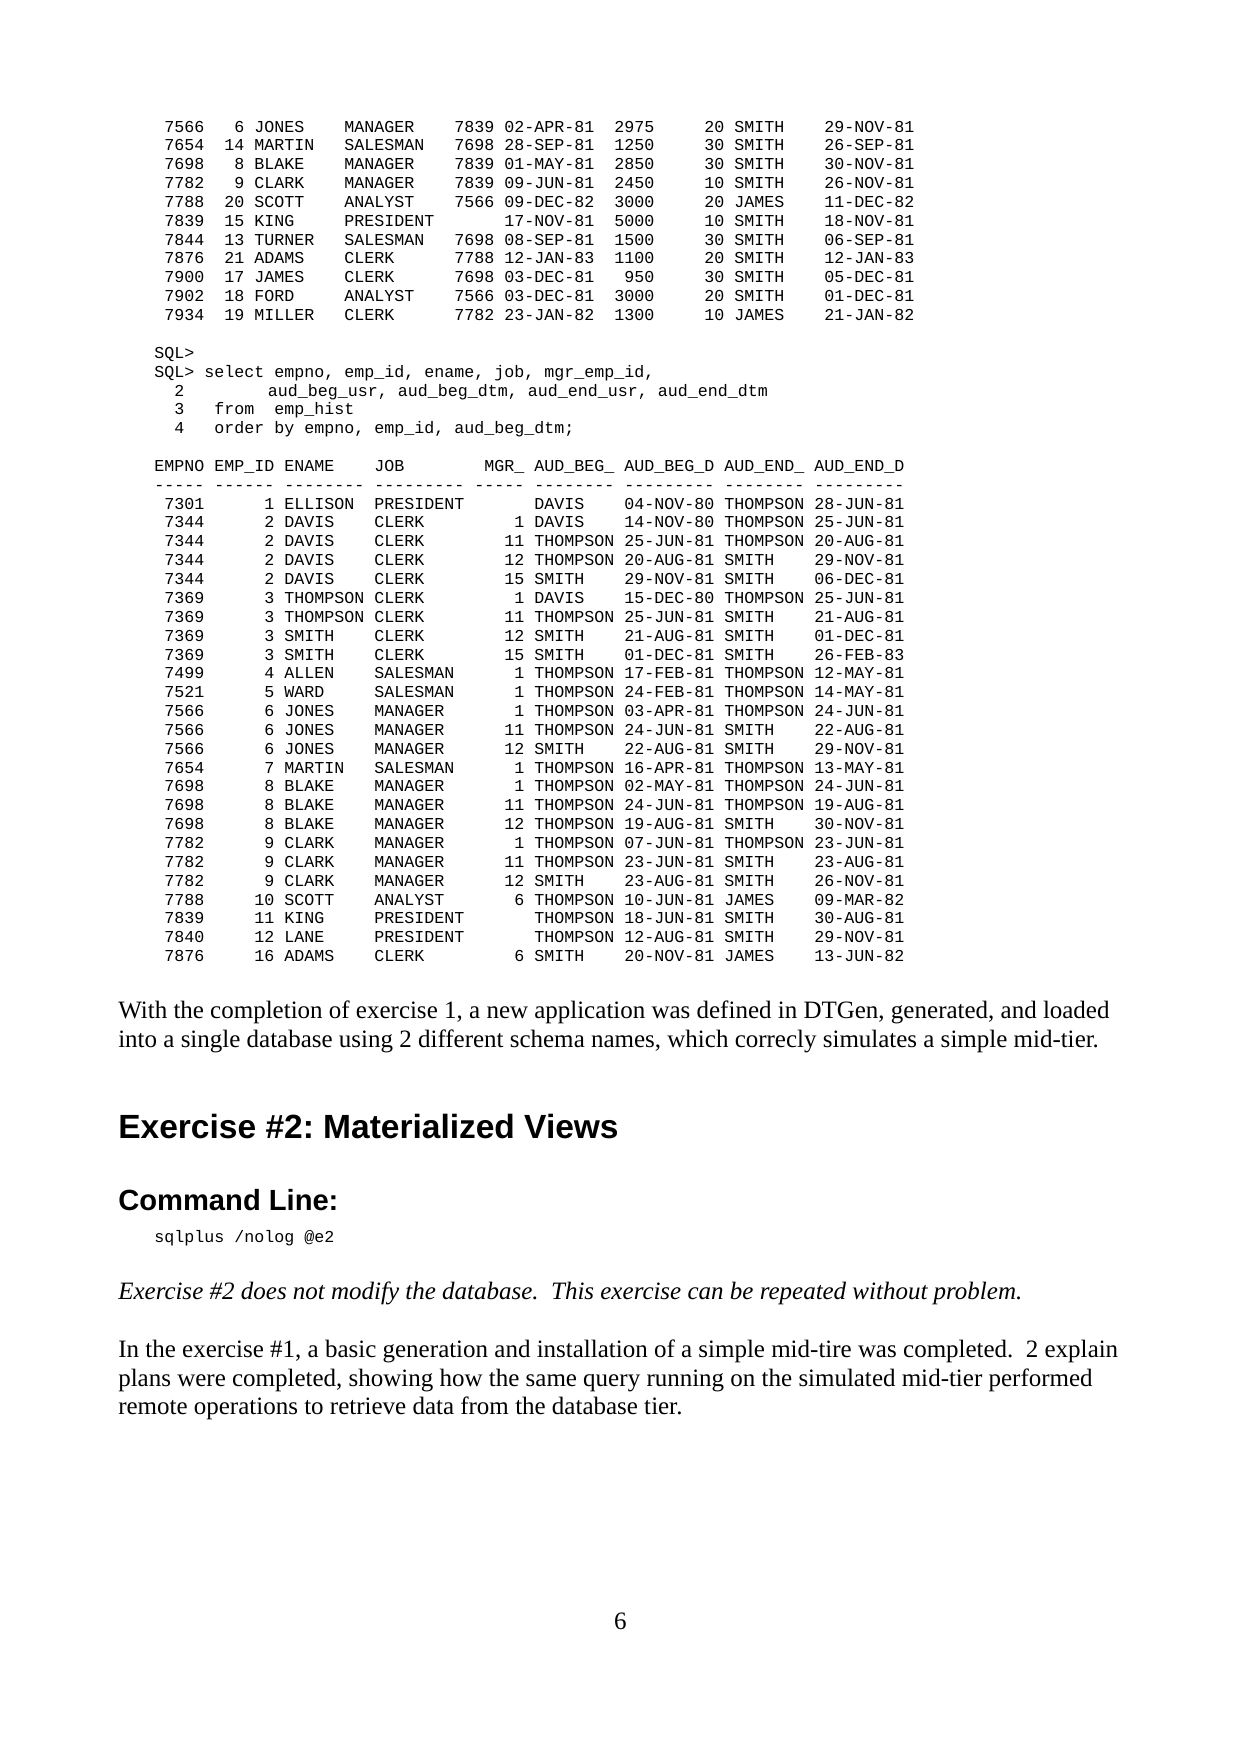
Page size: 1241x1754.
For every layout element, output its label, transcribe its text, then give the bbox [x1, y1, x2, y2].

text SQL> select empno, emp_id, ename, job, mgr_emp_id, [154, 363, 1086, 382]
text 7844 13 TURNER SALESMAN 7698 08-SEP-81 1500 30 SMITH 06-SEP-81 [154, 231, 1086, 250]
text 7782 9 CLARK MANAGER 12 SMITH 23-AUG-81 SMITH 26-NOV-81 [154, 872, 1086, 891]
text EMPNO EMP_ID ENAME JOB MGR_ AUD_BEG_ AUD_BEG_D AUD_END_ AUD_END_D [154, 457, 1086, 476]
text 7344 2 DAVIS CLERK 11 THOMPSON 25-JUN-81 THOMPSON 20-AUG-81 [154, 533, 1086, 552]
text SQL> [154, 344, 1086, 363]
text 7654 14 MARTIN SALESMAN 7698 28-SEP-81 1250 30 SMITH 26-SEP-81 [154, 137, 1086, 156]
text 7369 3 SMITH CLERK 15 SMITH 01-DEC-81 SMITH 26-FEB-83 [154, 646, 1086, 665]
text 4 order by empno, emp_id, aud_beg_dtm; [154, 420, 1086, 439]
text 7788 20 SCOTT ANALYST 7566 09-DEC-82 3000 20 JAMES 11-DEC-82 [154, 193, 1086, 212]
text 7566 6 JONES MANAGER 7839 02-APR-81 2975 20 SMITH 29-NOV-81 [154, 118, 1086, 137]
subtitle Exercise #2: Materialized Views [118, 1107, 1122, 1145]
text 7566 6 JONES MANAGER 1 THOMPSON 03-APR-81 THOMPSON 24-JUN-81 [154, 703, 1086, 721]
text Exercise #2 does not modify the database. This exercise can be repeated without problem. [118, 1276, 1122, 1305]
text 7521 5 WARD SALESMAN 1 THOMPSON 24-FEB-81 THOMPSON 14-MAY-81 [154, 684, 1086, 703]
text 7788 10 SCOTT ANALYST 6 THOMPSON 10-JUN-81 JAMES 09-MAR-82 [154, 891, 1086, 910]
text 7344 2 DAVIS CLERK 12 THOMPSON 20-AUG-81 SMITH 29-NOV-81 [154, 552, 1086, 571]
text 7698 8 BLAKE MANAGER 11 THOMPSON 24-JUN-81 THOMPSON 19-AUG-81 [154, 797, 1086, 816]
text 7698 8 BLAKE MANAGER 7839 01-MAY-81 2850 30 SMITH 30-NOV-81 [154, 156, 1086, 175]
text In the exercise #1, a basic generation and installation of a simple mid-tire was completed. 2 explain plans were completed, showing how the same query running on the simulated mid-tier performed remote operations to retrieve data from the database tier. [118, 1334, 1122, 1420]
text ----- ------ -------- --------- ----- -------- --------- -------- --------- [154, 476, 1086, 495]
text 7344 2 DAVIS CLERK 1 DAVIS 14-NOV-80 THOMPSON 25-JUN-81 [154, 514, 1086, 533]
text 7902 18 FORD ANALYST 7566 03-DEC-81 3000 20 SMITH 01-DEC-81 [154, 288, 1086, 307]
text 7566 6 JONES MANAGER 12 SMITH 22-AUG-81 SMITH 29-NOV-81 [154, 740, 1086, 759]
text 7369 3 THOMPSON CLERK 11 THOMPSON 25-JUN-81 SMITH 21-AUG-81 [154, 608, 1086, 627]
text 3 from emp_hist [154, 401, 1086, 420]
text sqlplus /nolog @e2 [154, 1229, 1086, 1248]
text 7782 9 CLARK MANAGER 7839 09-JUN-81 2450 10 SMITH 26-NOV-81 [154, 175, 1086, 193]
text 7698 8 BLAKE MANAGER 12 THOMPSON 19-AUG-81 SMITH 30-NOV-81 [154, 816, 1086, 834]
text 7876 21 ADAMS CLERK 7788 12-JAN-83 1100 20 SMITH 12-JAN-83 [154, 250, 1086, 269]
text 7782 9 CLARK MANAGER 11 THOMPSON 23-JUN-81 SMITH 23-AUG-81 [154, 853, 1086, 872]
text 7654 7 MARTIN SALESMAN 1 THOMPSON 16-APR-81 THOMPSON 13-MAY-81 [154, 759, 1086, 778]
text 7934 19 MILLER CLERK 7782 23-JAN-82 1300 10 JAMES 21-JAN-82 [154, 307, 1086, 326]
text 7301 1 ELLISON PRESIDENT DAVIS 04-NOV-80 THOMPSON 28-JUN-81 [154, 495, 1086, 514]
text 7344 2 DAVIS CLERK 15 SMITH 29-NOV-81 SMITH 06-DEC-81 [154, 571, 1086, 589]
text 7900 17 JAMES CLERK 7698 03-DEC-81 950 30 SMITH 05-DEC-81 [154, 269, 1086, 288]
text 7369 3 THOMPSON CLERK 1 DAVIS 15-DEC-80 THOMPSON 25-JUN-81 [154, 589, 1086, 608]
text 7566 6 JONES MANAGER 11 THOMPSON 24-JUN-81 SMITH 22-AUG-81 [154, 721, 1086, 740]
text 7876 16 ADAMS CLERK 6 SMITH 20-NOV-81 JAMES 13-JUN-82 [154, 948, 1086, 967]
text 2 aud_beg_usr, aud_beg_dtm, aud_end_usr, aud_end_dtm [154, 382, 1086, 401]
text 7839 15 KING PRESIDENT 17-NOV-81 5000 10 SMITH 18-NOV-81 [154, 212, 1086, 231]
text 7839 11 KING PRESIDENT THOMPSON 18-JUN-81 SMITH 30-AUG-81 [154, 910, 1086, 929]
text 7782 9 CLARK MANAGER 1 THOMPSON 07-JUN-81 THOMPSON 23-JUN-81 [154, 834, 1086, 853]
text 7698 8 BLAKE MANAGER 1 THOMPSON 02-MAY-81 THOMPSON 24-JUN-81 [154, 778, 1086, 797]
subtitle Command Line: [118, 1183, 1122, 1216]
text 7369 3 SMITH CLERK 12 SMITH 21-AUG-81 SMITH 01-DEC-81 [154, 627, 1086, 646]
text 7840 12 LANE PRESIDENT THOMPSON 12-AUG-81 SMITH 29-NOV-81 [154, 929, 1086, 948]
text With the completion of exercise 1, a new application was defined in DTGen, generated, and loaded into a single database using 2 different schema names, which correcly simulates a simple mid-tier. [118, 995, 1122, 1053]
text 7499 4 ALLEN SALESMAN 1 THOMPSON 17-FEB-81 THOMPSON 12-MAY-81 [154, 665, 1086, 684]
